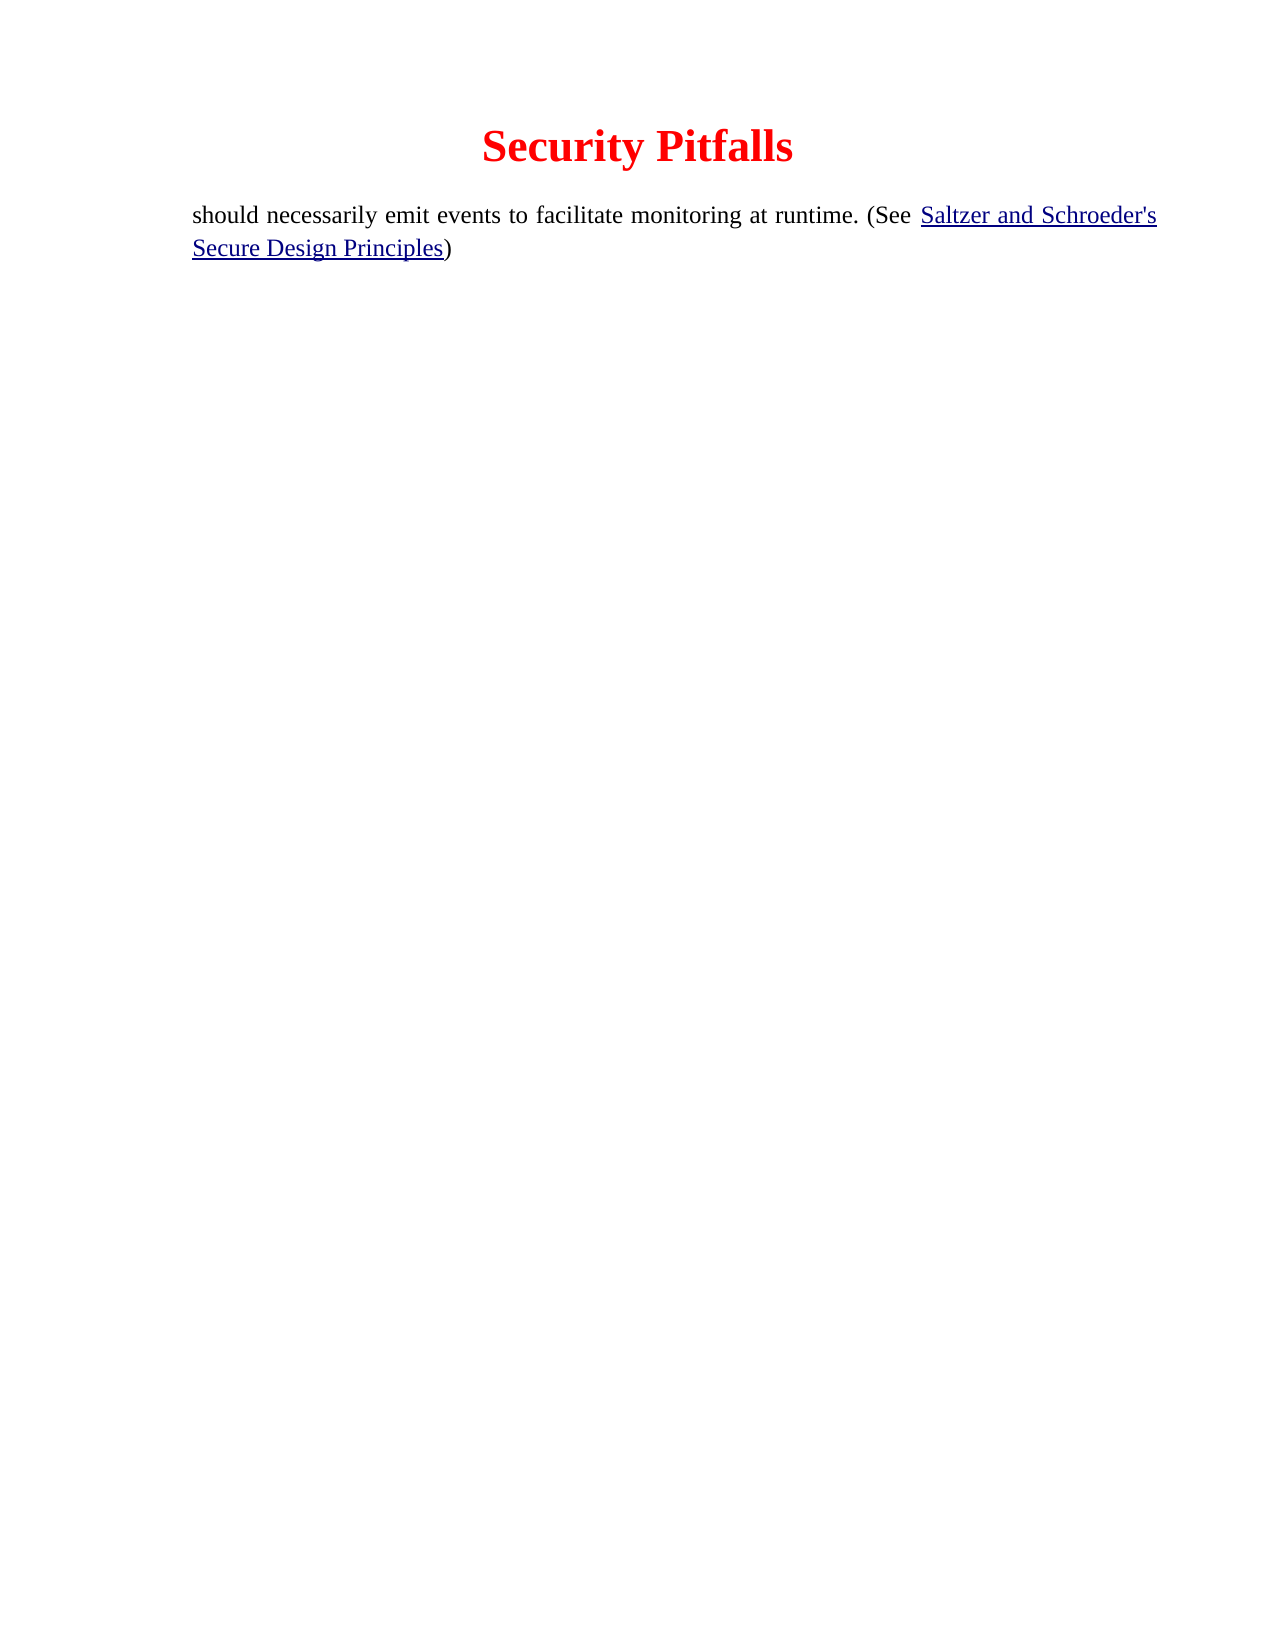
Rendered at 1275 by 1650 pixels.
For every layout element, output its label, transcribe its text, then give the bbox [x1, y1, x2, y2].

list should necessarily emit events to facilitate monitoring at runtime. (See Saltzer and Schroeder's Secure Design Principles) [162, 200, 1157, 262]
